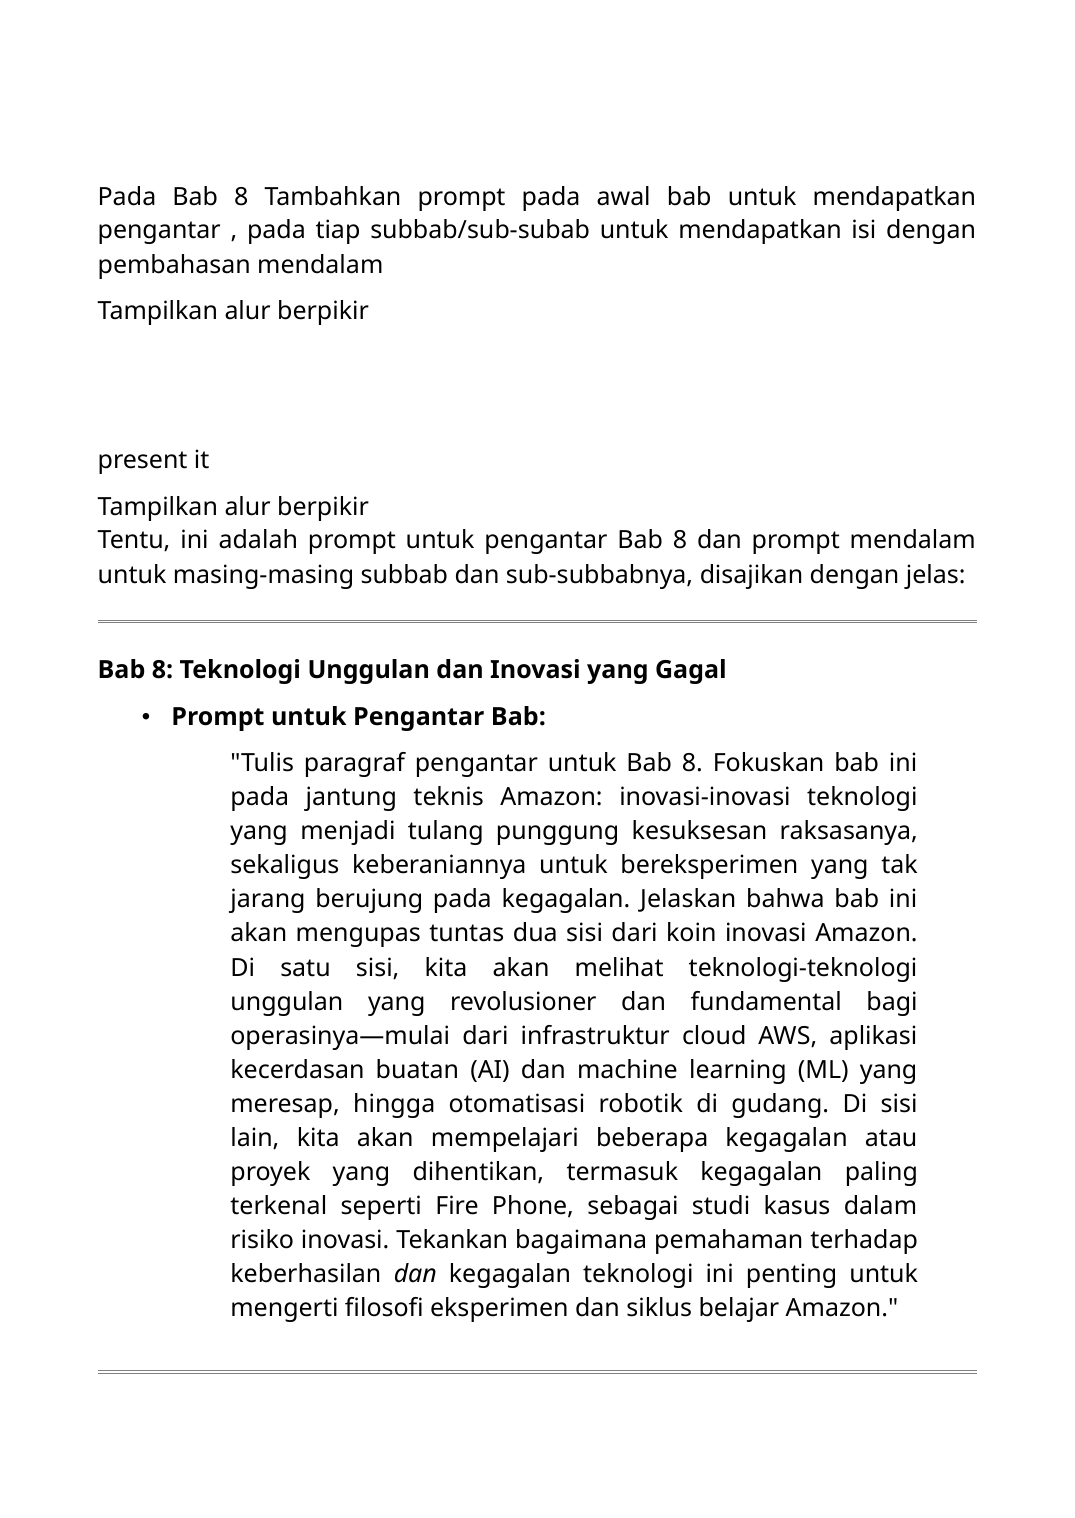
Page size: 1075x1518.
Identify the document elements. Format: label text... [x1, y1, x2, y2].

text Tampilkan alur berpikir [97, 293, 977, 327]
text Tentu, ini adalah prompt untuk pengantar Bab 8 dan prompt mendalam untuk masing-masing subbab dan sub-subbabnya, disajikan dengan jelas: [97, 522, 977, 590]
text Bab 8: Teknologi Unggulan dan Inovasi yang Gagal [97, 652, 977, 686]
text Tampilkan alur berpikir [97, 488, 977, 522]
text present it [97, 442, 977, 476]
list Prompt untuk Pengantar Bab: [142, 698, 977, 732]
list "Tulis paragraf pengantar untuk Bab 8. Fokuskan bab ini pada jantung teknis Amazon: inovasi-inovasi teknologi yang menjadi tulang punggung kesuksesan raksasanya, sekaligus keberaniannya untuk bereksperimen yang tak jarang berujung pada kegagalan. Jelaskan bahwa bab ini akan mengupas tuntas dua sisi dari koin inovasi Amazon. Di satu sisi, kita akan melihat teknologi-teknologi unggulan yang revolusioner dan fundamental bagi operasinya—mulai dari infrastruktur cloud AWS, aplikasi kecerdasan buatan (AI) dan machine learning (ML) yang meresap, hingga otomatisasi robotik di gudang. Di sisi lain, kita akan mempelajari beberapa kegagalan atau proyek yang dihentikan, termasuk kegagalan paling terkenal seperti Fire Phone, sebagai studi kasus dalam risiko inovasi. Tekankan bagaimana pemahaman terhadap keberhasilan dan kegagalan teknologi ini penting untuk mengerti filosofi eksperimen dan siklus belajar Amazon." [201, 745, 918, 1324]
text Pada Bab 8 Tambahkan prompt pada awal bab untuk mendapatkan pengantar , pada tiap subbab/sub-subab untuk mendapatkan isi dengan pembahasan mendalam [97, 178, 977, 280]
